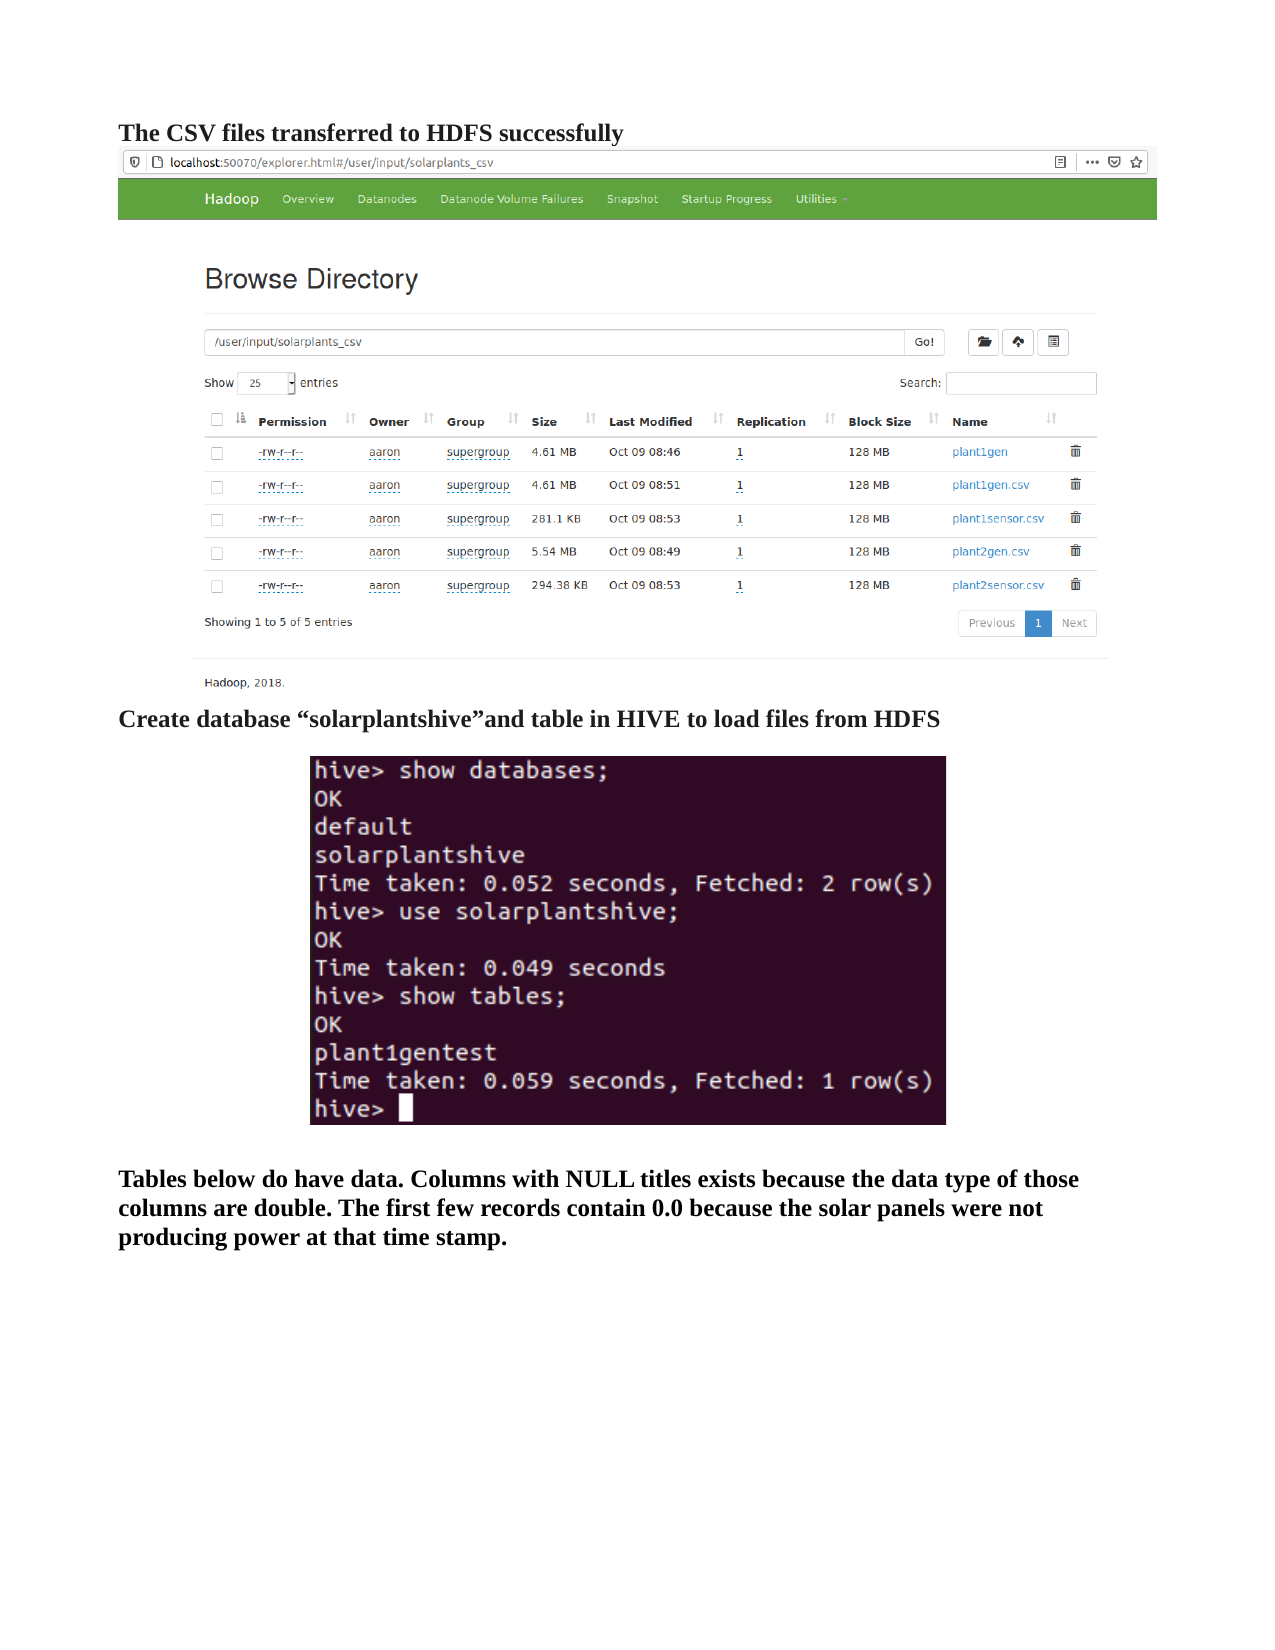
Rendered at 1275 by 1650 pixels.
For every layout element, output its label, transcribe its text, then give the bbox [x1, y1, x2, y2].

picture [310, 756, 947, 1125]
picture [118, 146, 1157, 705]
text The CSV files transferred to HDFS successfully [118, 118, 1157, 146]
text Create database “solarplantshive”and table in HIVE to load files from HDFS [118, 705, 1157, 733]
text Tables below do have data. Columns with NULL titles exists because the data type of those columns are double. The first few records contain 0.0 because the solar panels were not producing power at that time stamp. [118, 1164, 1157, 1250]
